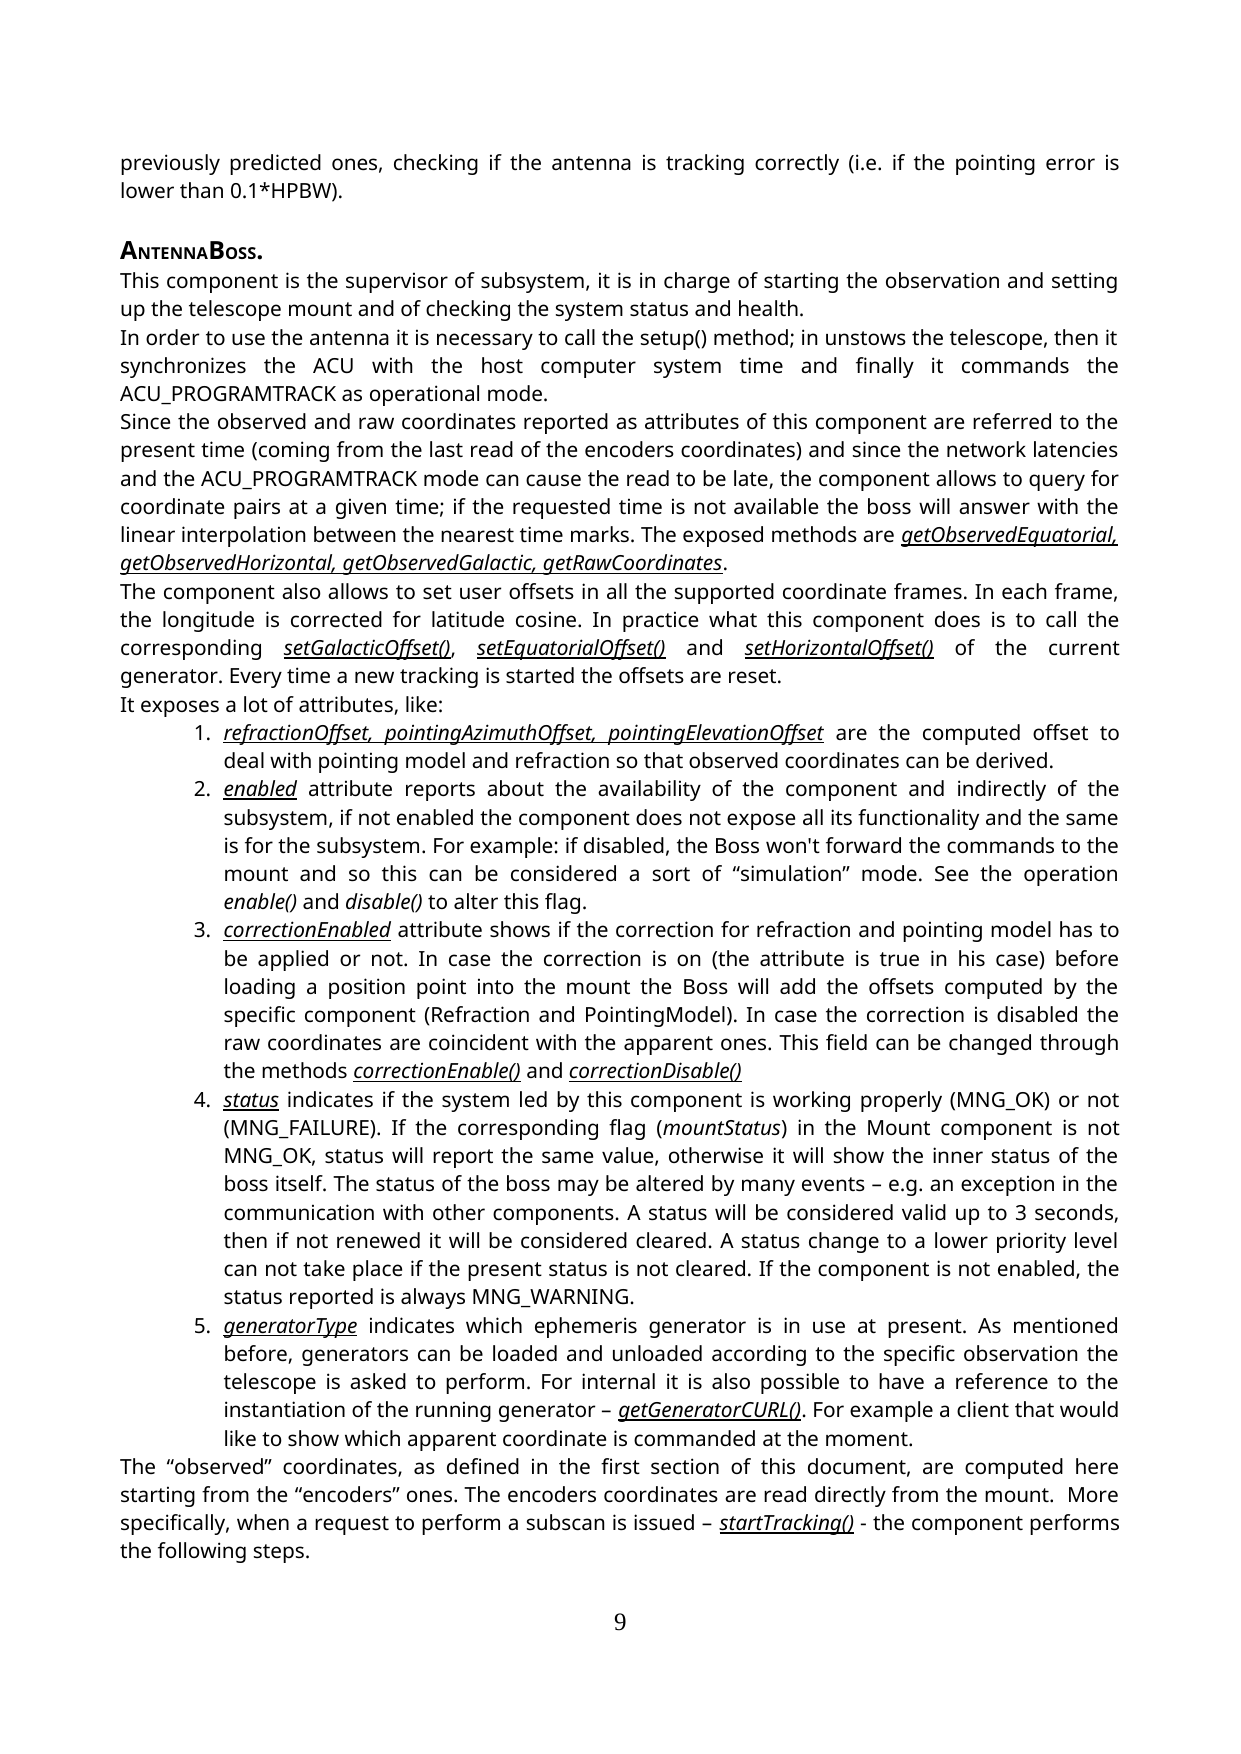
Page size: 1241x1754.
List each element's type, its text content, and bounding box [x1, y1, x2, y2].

text The component also allows to set user offsets in all the supported coordinate frames. In each frame, the longitude is corrected for latitude cosine. In practice what this component does is to call the corresponding setGalacticOffset(), setEquatorialOffset() and setHorizontalOffset() of the current generator. Every time a new tracking is started the offsets are reset. [120, 577, 1120, 690]
text Since the observed and raw coordinates reported as attributes of this component are referred to the present time (coming from the last read of the encoders coordinates) and since the network latencies and the ACU_PROGRAMTRACK mode can cause the read to be late, the component allows to query for coordinate pairs at a given time; if the requested time is not available the boss will answer with the linear interpolation between the nearest time marks. The exposed methods are getObservedEquatorial, getObservedHorizontal, getObservedGalactic, getRawCoordinates. [120, 407, 1120, 577]
list enabled attribute reports about the availability of the component and indirectly of the subsystem, if not enabled the component does not expose all its functionality and the same is for the subsystem. For example: if disabled, the Boss won't forward the commands to the mount and so this can be considered a sort of “simulation” mode. See the operation enable() and disable() to alter this flag. [194, 774, 1120, 916]
list generatorType indicates which ephemeris generator is in use at present. As mentioned before, generators can be loaded and unloaded according to the specific observation the telescope is asked to perform. For internal it is also possible to have a reference to the instantiation of the running generator – getGeneratorCURL(). For example a client that would like to show which apparent coordinate is commanded at the moment. [194, 1311, 1120, 1452]
text This component is the supervisor of subsystem, it is in charge of starting the observation and setting up the telescope mount and of checking the system status and health. [120, 266, 1120, 323]
list correctionEnabled attribute shows if the correction for refraction and pointing model has to be applied or not. In case the correction is on (the attribute is true in his case) before loading a position point into the mount the Boss will add the offsets computed by the specific component (Refraction and PointingModel). In case the correction is disabled the raw coordinates are coincident with the apparent ones. This field can be changed through the methods correctionEnable() and correctionDisable() [194, 916, 1120, 1085]
text AntennaBoss. [120, 232, 1120, 266]
list refractionOffset, pointingAzimuthOffset, pointingElevationOffset are the computed offset to deal with pointing model and refraction so that observed coordinates can be derived. [194, 718, 1120, 774]
text The “observed” coordinates, as defined in the first section of this document, are computed here starting from the “encoders” ones. The encoders coordinates are read directly from the mount. More specifically, when a request to perform a subscan is issued – startTracking() - the component performs the following steps. [120, 1452, 1120, 1565]
text It exposes a lot of attributes, like: [120, 690, 1120, 718]
list status indicates if the system led by this component is working properly (MNG_OK) or not (MNG_FAILURE). If the corresponding flag (mountStatus) in the Mount component is not MNG_OK, status will report the same value, otherwise it will show the inner status of the boss itself. The status of the boss may be altered by many events – e.g. an exception in the communication with other components. A status will be considered valid up to 3 seconds, then if not renewed it will be considered cleared. A status change to a lower priority level can not take place if the present status is not cleared. If the component is not enabled, the status reported is always MNG_WARNING. [194, 1085, 1120, 1311]
text previously predicted ones, checking if the antenna is tracking correctly (i.e. if the pointing error is lower than 0.1*HPBW). [120, 148, 1120, 204]
text In order to use the antenna it is necessary to call the setup() method; in unstows the telescope, then it synchronizes the ACU with the host computer system time and finally it commands the ACU_PROGRAMTRACK as operational mode. [120, 323, 1120, 407]
